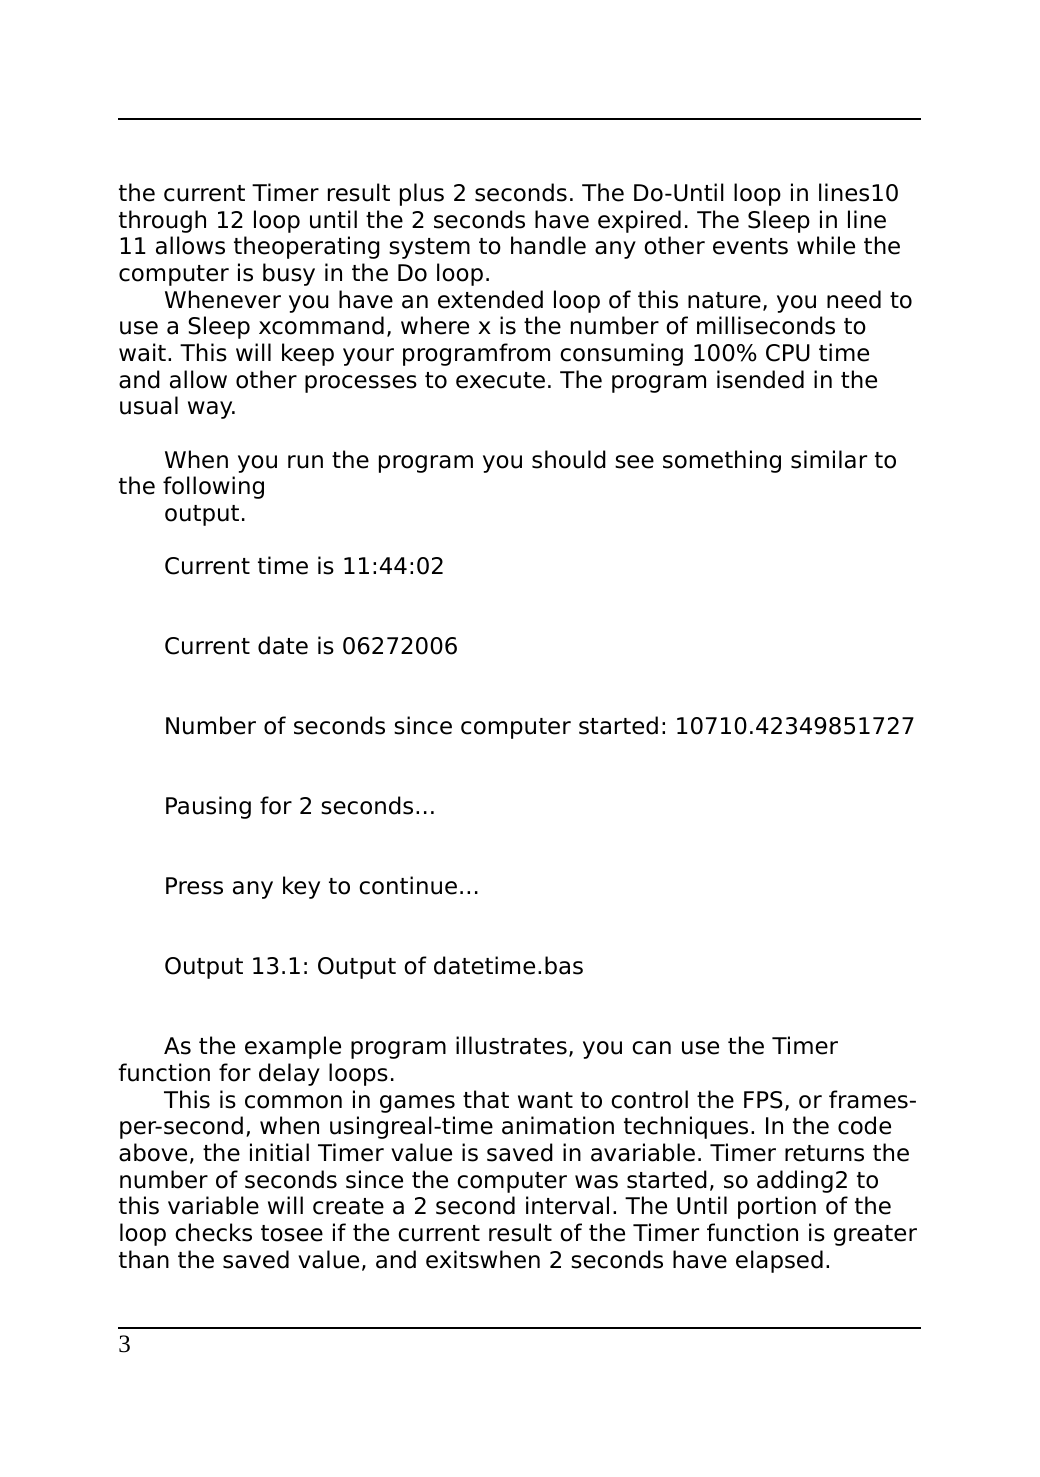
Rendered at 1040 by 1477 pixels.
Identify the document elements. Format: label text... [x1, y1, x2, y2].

text Current time is 11:44:02 [118, 553, 921, 580]
text Output 13.1: Output of datetime.bas [118, 953, 921, 980]
text Whenever you have an extended loop of this nature, you need to use a Sleep xcommand, where x is the number of milliseconds to wait. This will keep your programfrom consuming 100% CPU time and allow other processes to execute. The program isended in the usual way. [118, 287, 921, 420]
text This is common in games that want to control the FPS, or frames-per-second, when usingreal-time animation techniques. In the code above, the initial Timer value is saved in avariable. Timer returns the number of seconds since the computer was started, so adding2 to this variable will create a 2 second interval. The Until portion of the loop checks tosee if the current result of the Timer function is greater than the saved value, and exitswhen 2 seconds have elapsed. [118, 1087, 921, 1273]
text Pausing for 2 seconds... [118, 793, 921, 820]
text As the example program illustrates, you can use the Timer function for delay loops. [118, 1033, 921, 1087]
text output. [118, 500, 921, 527]
text Current date is 06272006 [118, 633, 921, 660]
text Press any key to continue... [118, 873, 921, 900]
text Number of seconds since computer started: 10710.42349851727 [118, 713, 921, 740]
text the current Timer result plus 2 seconds. The Do-Until loop in lines10 through 12 loop until the 2 seconds have expired. The Sleep in line 11 allows theoperating system to handle any other events while the computer is busy in the Do loop. [118, 180, 921, 287]
text When you run the program you should see something similar to the following [118, 447, 921, 500]
